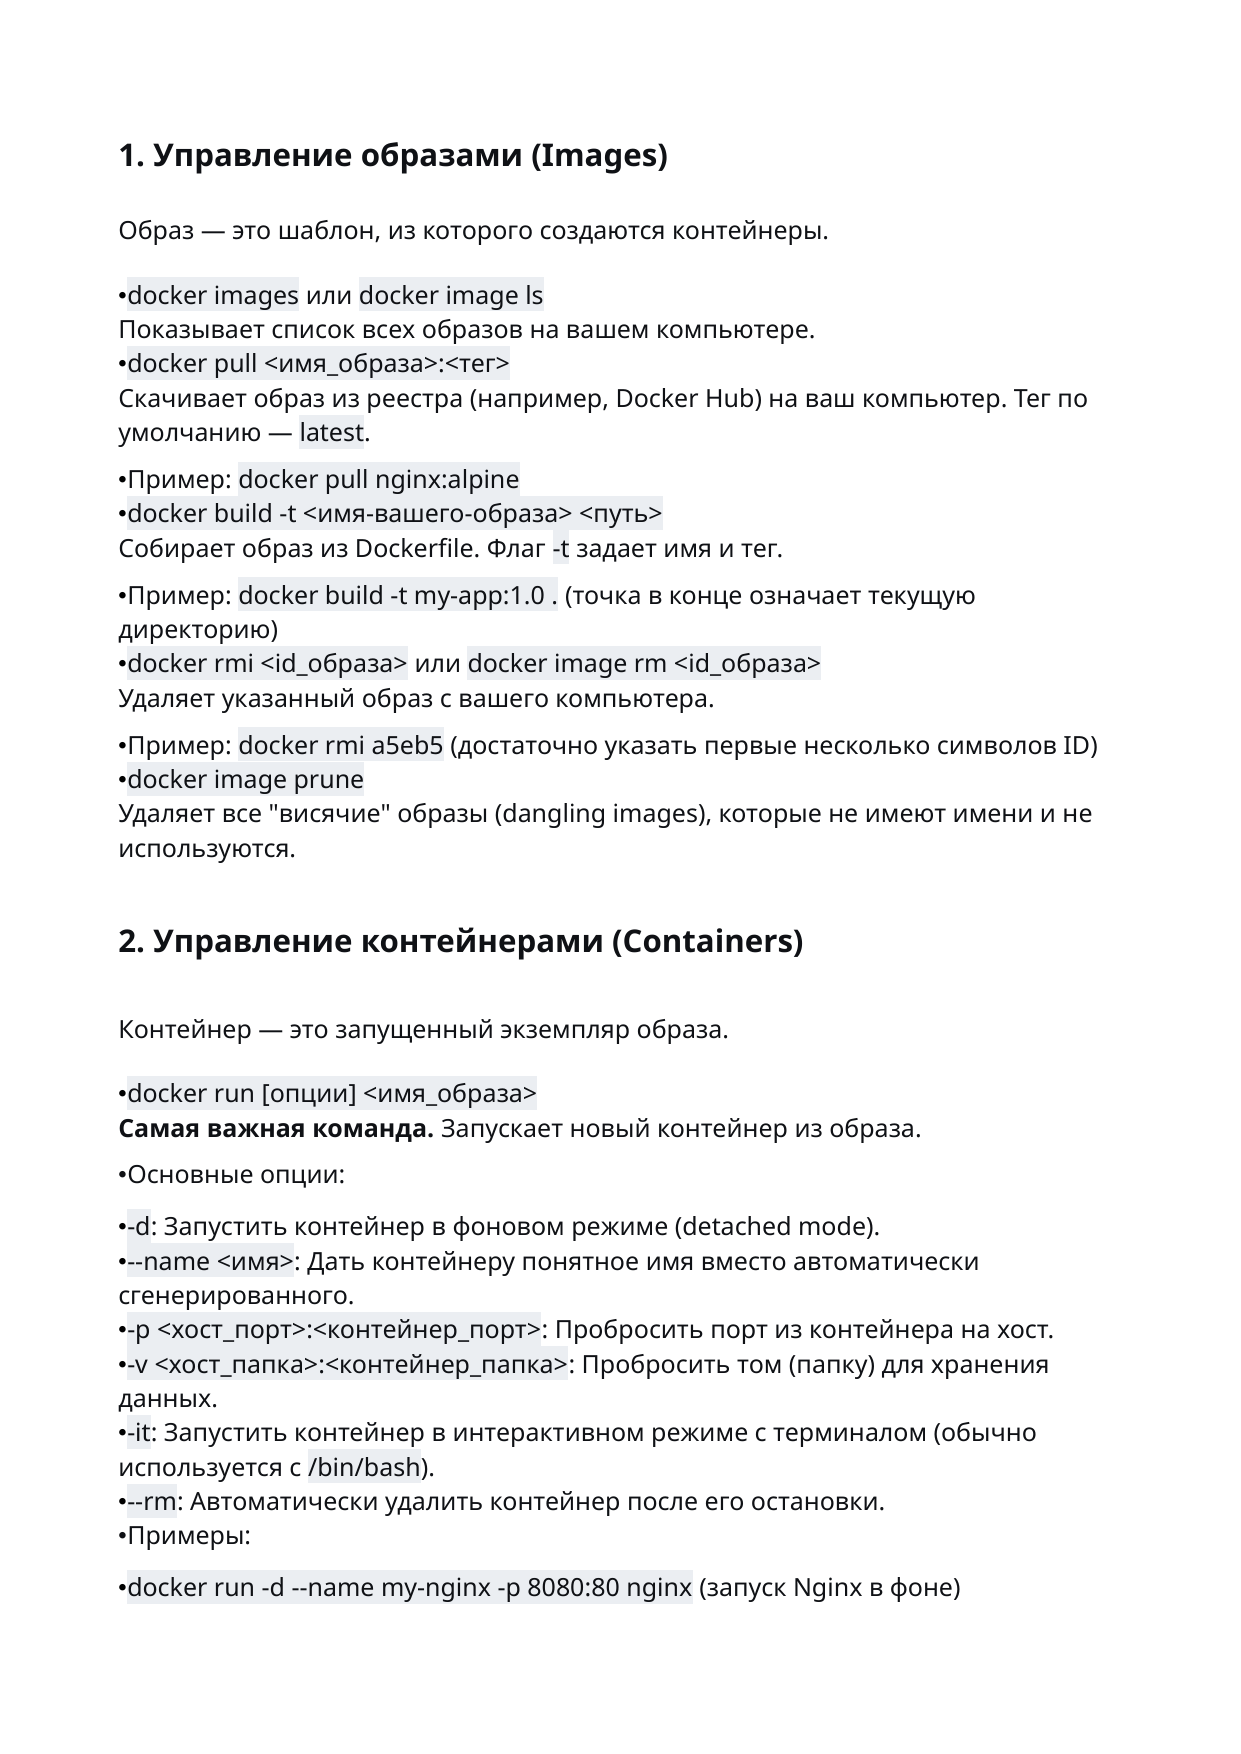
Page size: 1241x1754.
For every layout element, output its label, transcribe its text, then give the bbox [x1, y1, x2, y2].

list Примеры: [118, 1518, 1122, 1552]
list Пример: docker build -t my-app:1.0 . (точка в конце означает текущую директорию) [118, 577, 1122, 646]
list Пример: docker rmi a5eb5 (достаточно указать первые несколько символов ID) [118, 727, 1122, 761]
list docker pull <имя_образа>:<тег> Скачивает образ из реестра (например, Docker Hub) на ваш компьютер. Тег по умолчанию — latest. [118, 346, 1122, 449]
list docker run [опции] <имя_образа> Самая важная команда. Запускает новый контейнер из образа. [118, 1076, 1122, 1144]
list -v <хост_папка>:<контейнер_папка>: Пробросить том (папку) для хранения данных. [118, 1346, 1122, 1415]
list docker build -t <имя-вашего-образа> <путь> Собирает образ из Dockerfile. Флаг -t задает имя и тег. [118, 496, 1122, 564]
list docker images или docker image ls Показывает список всех образов на вашем компьютере. [118, 277, 1122, 346]
list --rm: Автоматически удалить контейнер после его остановки. [118, 1483, 1122, 1518]
subtitle 2. Управление контейнерами (Containers) [118, 914, 1122, 961]
list Пример: docker pull nginx:alpine [118, 461, 1122, 496]
list -p <хост_порт>:<контейнер_порт>: Пробросить порт из контейнера на хост. [118, 1312, 1122, 1346]
list -it: Запустить контейнер в интерактивном режиме с терминалом (обычно используется с /bin/bash). [118, 1415, 1122, 1483]
text Образ — это шаблон, из которого создаются контейнеры. [118, 213, 1122, 247]
list Основные опции: [118, 1157, 1122, 1191]
list docker rmi <id_образа> или docker image rm <id_образа> Удаляет указанный образ с вашего компьютера. [118, 646, 1122, 714]
subtitle 1. Управление образами (Images) [118, 133, 1122, 175]
text Контейнер — это запущенный экземпляр образа. [118, 1011, 1122, 1045]
list docker run -d --name my-nginx -p 8080:80 nginx (запуск Nginx в фоне) [118, 1569, 1122, 1604]
list --name <имя>: Дать контейнеру понятное имя вместо автоматически сгенерированного. [118, 1243, 1122, 1312]
list -d: Запустить контейнер в фоновом режиме (detached mode). [118, 1208, 1122, 1243]
list docker image prune Удаляет все "висячие" образы (dangling images), которые не имеют имени и не используются. [118, 761, 1122, 864]
